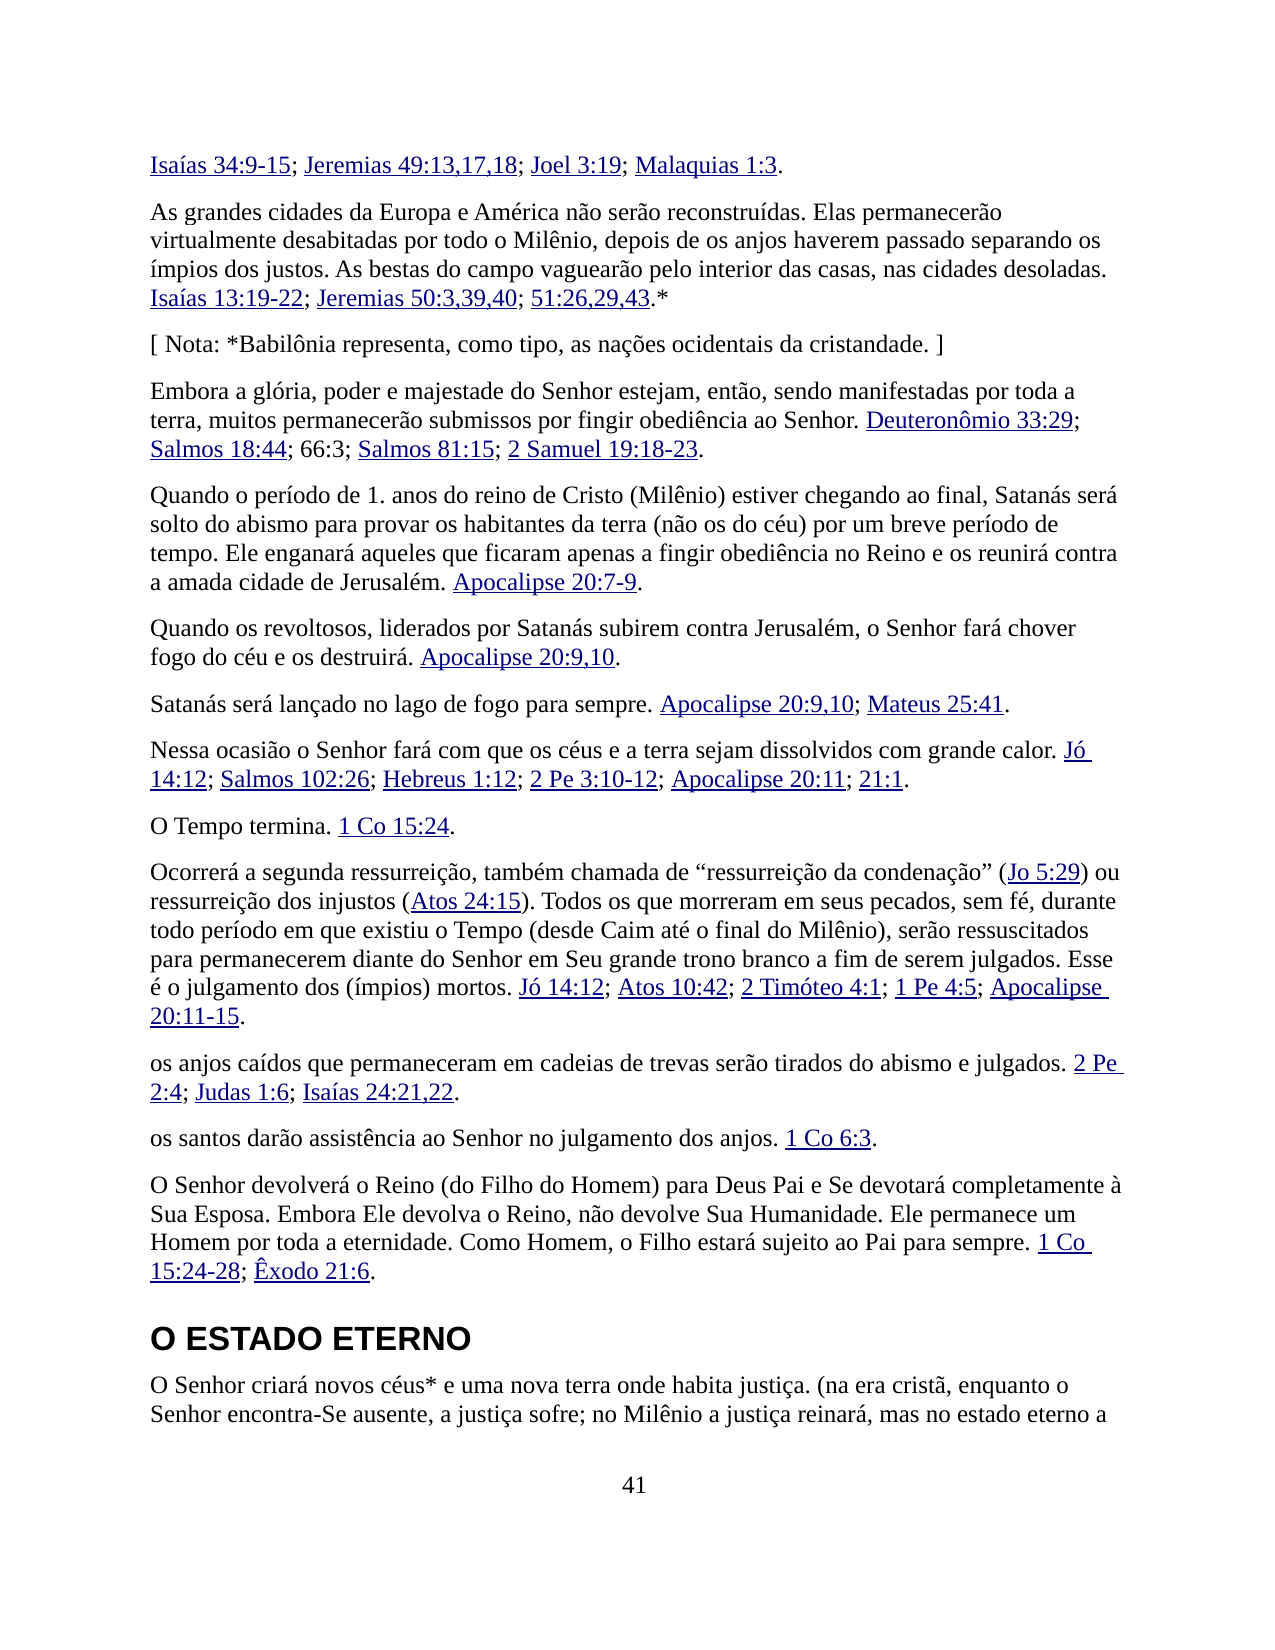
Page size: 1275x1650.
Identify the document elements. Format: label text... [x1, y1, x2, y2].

text [ Nota: *Babilônia representa, como tipo, as nações ocidentais da cristandade. ] [150, 329, 1125, 358]
subtitle O ESTADO ETERNO [150, 1319, 1125, 1358]
text os santos darão assistência ao Senhor no julgamento dos anjos. 1 Co 6:3. [150, 1123, 1125, 1152]
text Quando o período de 1. anos do reino de Cristo (Milênio) estiver chegando ao final, Satanás será solto do abismo para provar os habitantes da terra (não os do céu) por um breve período de tempo. Ele enganará aqueles que ficaram apenas a fingir obediência no Reino e os reunirá contra a amada cidade de Jerusalém. Apocalipse 20:7-9. [150, 480, 1125, 595]
text O Tempo termina. 1 Co 15:24. [150, 811, 1125, 839]
text Satanás será lançado no lago de fogo para sempre. Apocalipse 20:9,10; Mateus 25:41. [150, 689, 1125, 717]
text Isaías 34:9-15; Jeremias 49:13,17,18; Joel 3:19; Malaquias 1:3. [150, 150, 1125, 179]
text O Senhor criará novos céus* e uma nova terra onde habita justiça. (na era cristã, enquanto o Senhor encontra-Se ausente, a justiça sofre; no Milênio a justiça reinará, mas no estado eterno a [150, 1370, 1125, 1428]
text Nessa ocasião o Senhor fará com que os céus e a terra sejam dissolvidos com grande calor. Jó 14:12; Salmos 102:26; Hebreus 1:12; 2 Pe 3:10-12; Apocalipse 20:11; 21:1. [150, 735, 1125, 793]
text As grandes cidades da Europa e América não serão reconstruídas. Elas permanecerão virtualmente desabitadas por todo o Milênio, depois de os anjos haverem passado separando os ímpios dos justos. As bestas do campo vaguearão pelo interior das casas, nas cidades desoladas. Isaías 13:19-22; Jeremias 50:3,39,40; 51:26,29,43.* [150, 197, 1125, 312]
text os anjos caídos que permaneceram em cadeias de trevas serão tirados do abismo e julgados. 2 Pe 2:4; Judas 1:6; Isaías 24:21,22. [150, 1048, 1125, 1105]
text O Senhor devolverá o Reino (do Filho do Homem) para Deus Pai e Se devotará completamente à Sua Esposa. Embora Ele devolva o Reino, não devolve Sua Humanidade. Ele permanece um Homem por toda a eternidade. Como Homem, o Filho estará sujeito ao Pai para sempre. 1 Co 15:24-28; Êxodo 21:6. [150, 1170, 1125, 1285]
text Embora a glória, poder e majestade do Senhor estejam, então, sendo manifestadas por toda a terra, muitos permanecerão submissos por fingir obediência ao Senhor. Deuteronômio 33:29; Salmos 18:44; 66:3; Salmos 81:15; 2 Samuel 19:18-23. [150, 376, 1125, 462]
text Ocorrerá a segunda ressurreição, também chamada de “ressurreição da condenação” (Jo 5:29) ou ressurreição dos injustos (Atos 24:15). Todos os que morreram em seus pecados, sem fé, durante todo período em que existiu o Tempo (desde Caim até o final do Milênio), serão ressuscitados para permanecerem diante do Senhor em Seu grande trono branco a fim de serem julgados. Esse é o julgamento dos (ímpios) mortos. Jó 14:12; Atos 10:42; 2 Timóteo 4:1; 1 Pe 4:5; Apocalipse 20:11-15. [150, 857, 1125, 1030]
text Quando os revoltosos, liderados por Satanás subirem contra Jerusalém, o Senhor fará chover fogo do céu e os destruirá. Apocalipse 20:9,10. [150, 613, 1125, 671]
